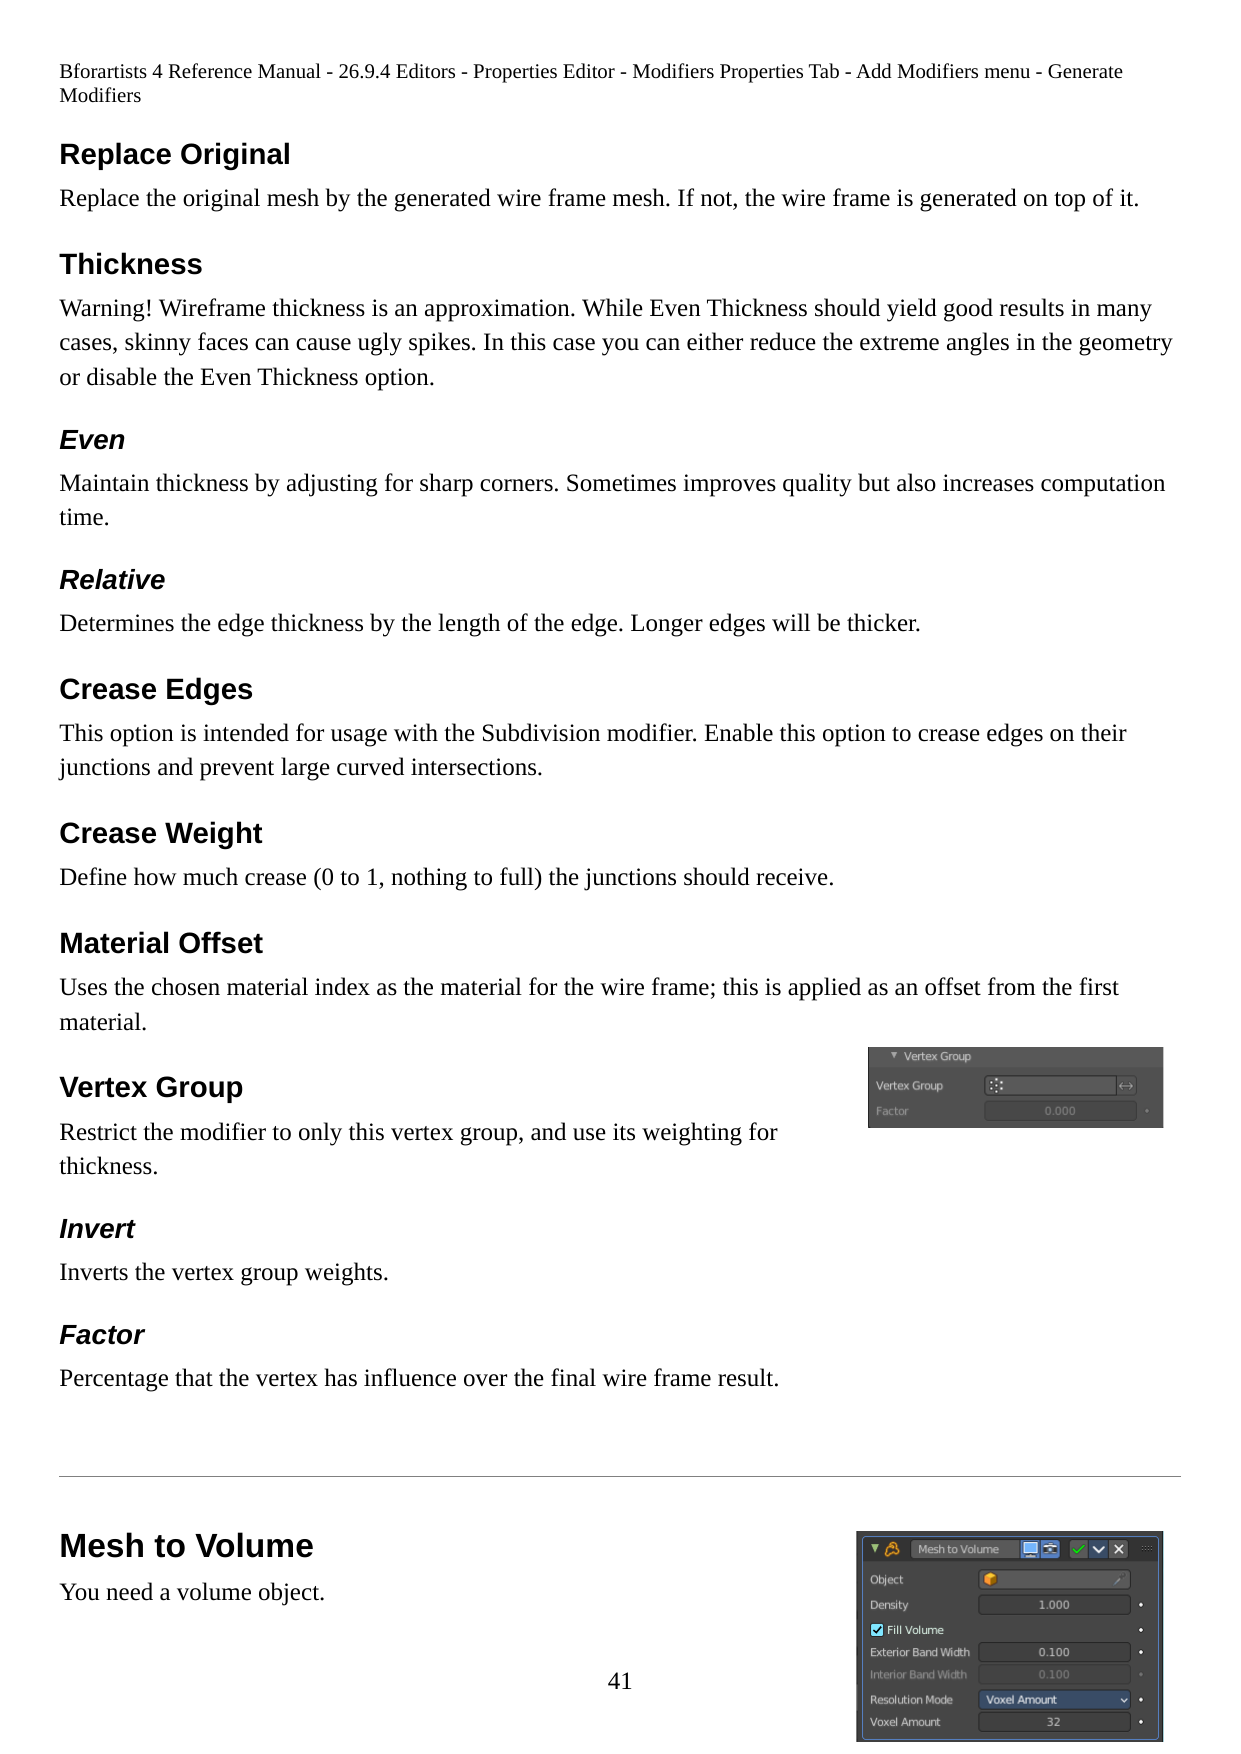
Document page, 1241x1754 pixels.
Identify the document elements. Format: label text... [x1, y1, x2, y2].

subtitle Replace Original [59, 137, 1181, 170]
subtitle Relative [59, 564, 1181, 596]
text Warning! Wireframe thickness is an approximation. While Even Thickness should yield good results in many cases, skinny faces can cause ugly spikes. In this case you can either reduce the extreme angles in the geometry or disable the Even Thickness option. [59, 293, 1181, 391]
picture [868, 1047, 1164, 1128]
text Replace the original mesh by the generated wire frame mesh. If not, the wire frame is generated on top of it. [59, 183, 1181, 212]
text Restrict the modifier to only this vertex group, and use its weighting for thickness. [59, 1117, 1181, 1180]
text Determines the edge thickness by the length of the edge. Longer edges will be thicker. [59, 608, 1181, 637]
subtitle Even [59, 423, 1181, 455]
text This option is intended for usage with the Subdivision modifier. Enable this option to crease edges on their junctions and prevent large curved intersections. [59, 718, 1181, 781]
text Define how much crease (0 to 1, nothing to full) the junctions should receive. [59, 862, 1181, 891]
text Percentage that the vertex has influence over the final wire frame result. [59, 1363, 1181, 1392]
subtitle Factor [59, 1319, 1181, 1351]
subtitle Crease Edges [59, 672, 1181, 706]
text Inverts the vertex group weights. [59, 1257, 1181, 1286]
text You need a volume object. [59, 1577, 856, 1606]
subtitle Mesh to Volume [59, 1526, 1181, 1565]
text Maintain thickness by adjusting for sharp corners. Sometimes improves quality but also increases computation time. [59, 468, 1181, 531]
text Uses the chosen material index as the material for the wire frame; this is applied as an offset from the first material. [59, 972, 1181, 1036]
subtitle Vertex Group [59, 1070, 868, 1104]
subtitle Thickness [59, 247, 1181, 280]
subtitle Crease Weight [59, 816, 1181, 850]
subtitle Material Offset [59, 926, 1181, 960]
picture [856, 1531, 1164, 1742]
subtitle [1164, 1070, 1181, 1104]
subtitle Invert [59, 1213, 1181, 1244]
